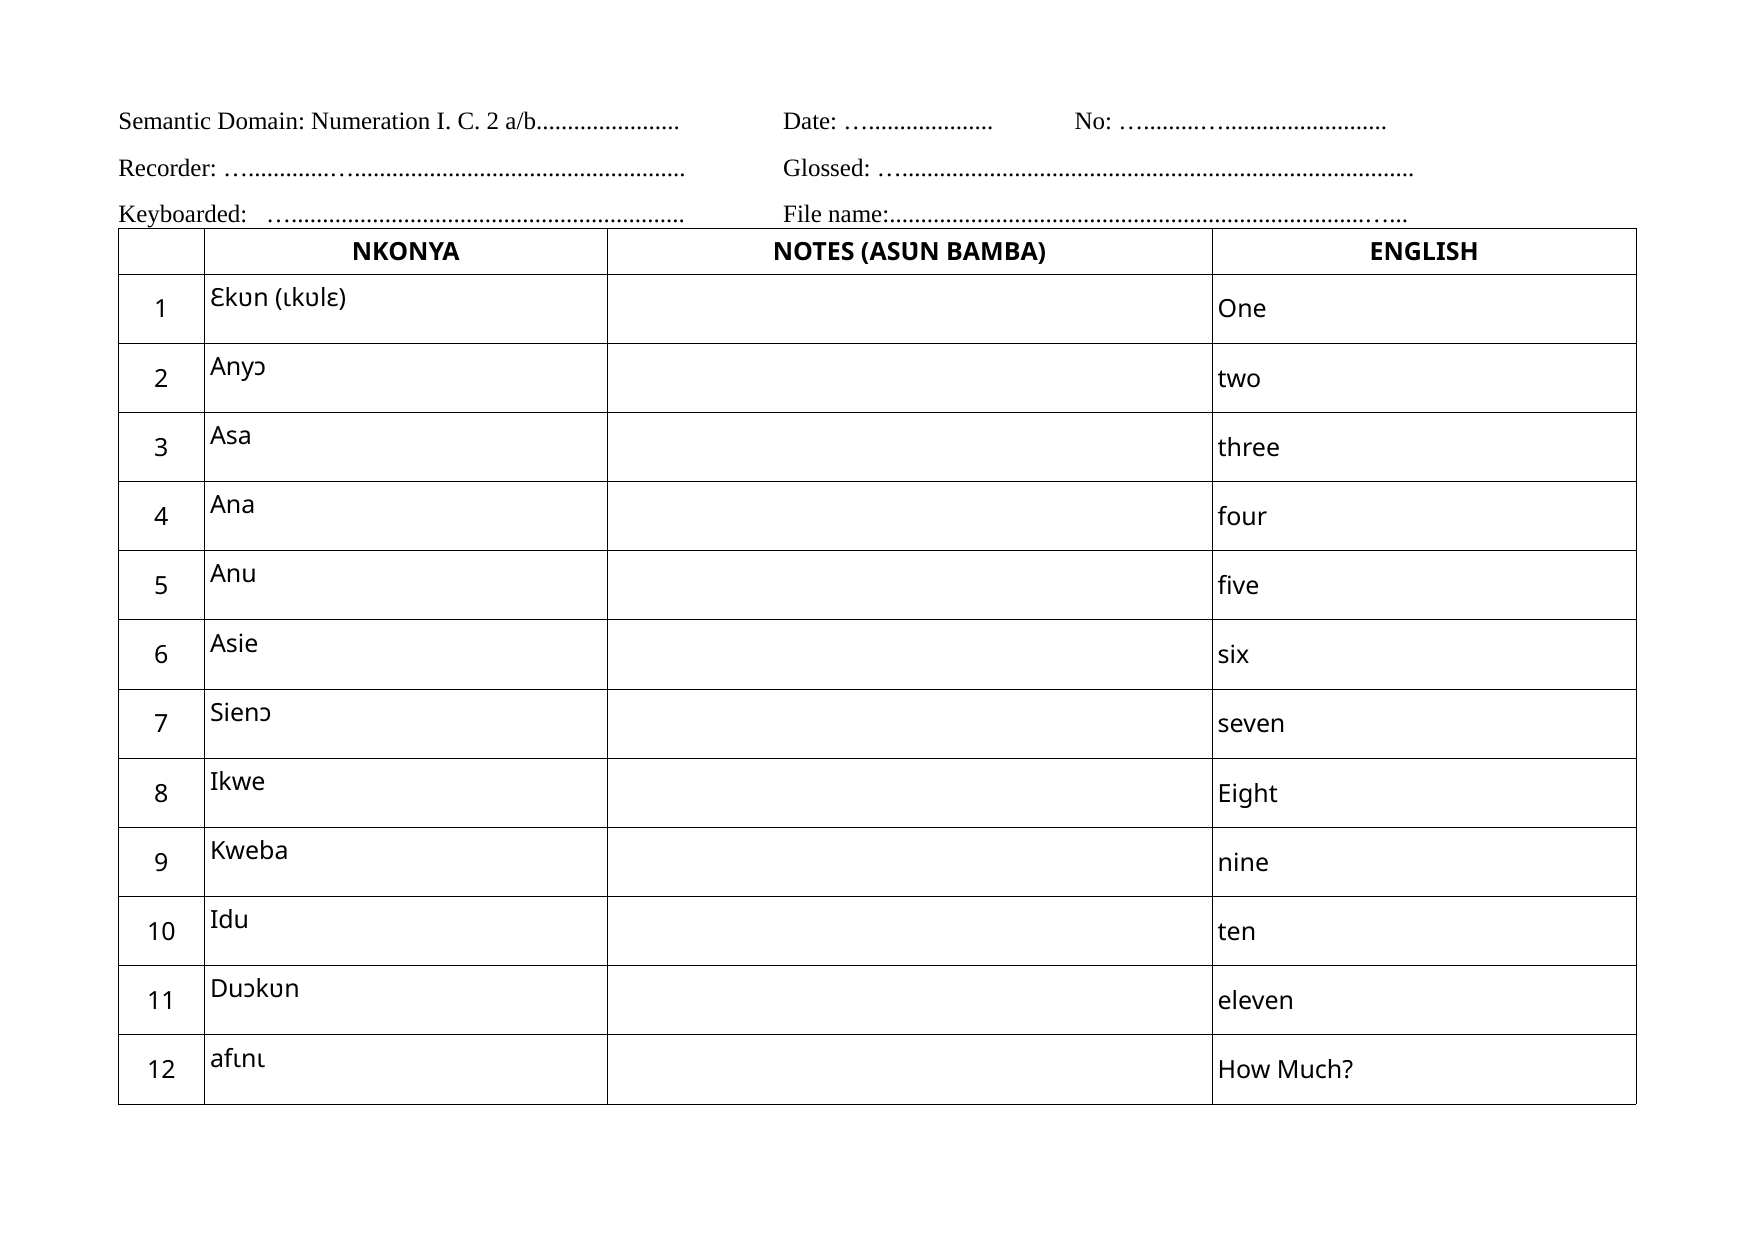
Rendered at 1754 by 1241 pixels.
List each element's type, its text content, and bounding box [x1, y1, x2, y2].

table_cell Duɔkʋn [205, 966, 607, 1034]
table_header NKONYA [205, 229, 607, 273]
table_cell Kweba [205, 828, 607, 896]
table_cell Idu [205, 897, 607, 965]
text Semantic Domain: Numeration I. C. 2 a/b....................... Date: ….................... No: ….........….......................... [118, 106, 1636, 135]
table_cell How Much? [1213, 1035, 1636, 1103]
table_cell 6 [119, 620, 204, 688]
table_cell 7 [119, 690, 204, 758]
table_cell Ikwe [205, 759, 607, 827]
table_cell Ɛkʋn (ɩkʋlɛ) [205, 275, 607, 343]
table_cell 8 [119, 759, 204, 827]
table_cell [608, 690, 1212, 758]
table_cell five [1213, 551, 1636, 619]
table_cell [608, 897, 1212, 965]
table_cell [608, 966, 1212, 1034]
table_cell 4 [119, 482, 204, 550]
table_header NOTES (ASƲN BAMBA) [608, 229, 1212, 273]
table_cell 10 [119, 897, 204, 965]
table_cell nine [1213, 828, 1636, 896]
table_cell three [1213, 413, 1636, 481]
table_cell four [1213, 482, 1636, 550]
table_cell 1 [119, 275, 204, 343]
table_cell 2 [119, 344, 204, 412]
table_cell [608, 413, 1212, 481]
table_cell [608, 551, 1212, 619]
table_header [119, 229, 204, 273]
table_cell [608, 1035, 1212, 1103]
table_cell [608, 344, 1212, 412]
table_cell Anu [205, 551, 607, 619]
table_cell 12 [119, 1035, 204, 1103]
table_cell [608, 828, 1212, 896]
text Keyboarded: …............................................................... File name:............................................................................…... [118, 199, 1636, 228]
table_cell Sienɔ [205, 690, 607, 758]
table_cell ten [1213, 897, 1636, 965]
table_cell [608, 482, 1212, 550]
table_cell Asa [205, 413, 607, 481]
table_cell [608, 620, 1212, 688]
text Recorder: ….............…..................................................... Glossed: ….................................................................................. [118, 153, 1636, 181]
table_cell 11 [119, 966, 204, 1034]
table_cell One [1213, 275, 1636, 343]
table_cell eleven [1213, 966, 1636, 1034]
table_cell seven [1213, 690, 1636, 758]
table_cell six [1213, 620, 1636, 688]
table_cell Ana [205, 482, 607, 550]
table_cell [608, 275, 1212, 343]
table_cell 5 [119, 551, 204, 619]
table_cell Anyɔ [205, 344, 607, 412]
table_cell [608, 759, 1212, 827]
table_cell afɩnɩ [205, 1035, 607, 1103]
table_cell two [1213, 344, 1636, 412]
table_cell Eight [1213, 759, 1636, 827]
table_cell 3 [119, 413, 204, 481]
table_cell Asie [205, 620, 607, 688]
table_cell 9 [119, 828, 204, 896]
table_header ENGLISH [1213, 229, 1636, 273]
